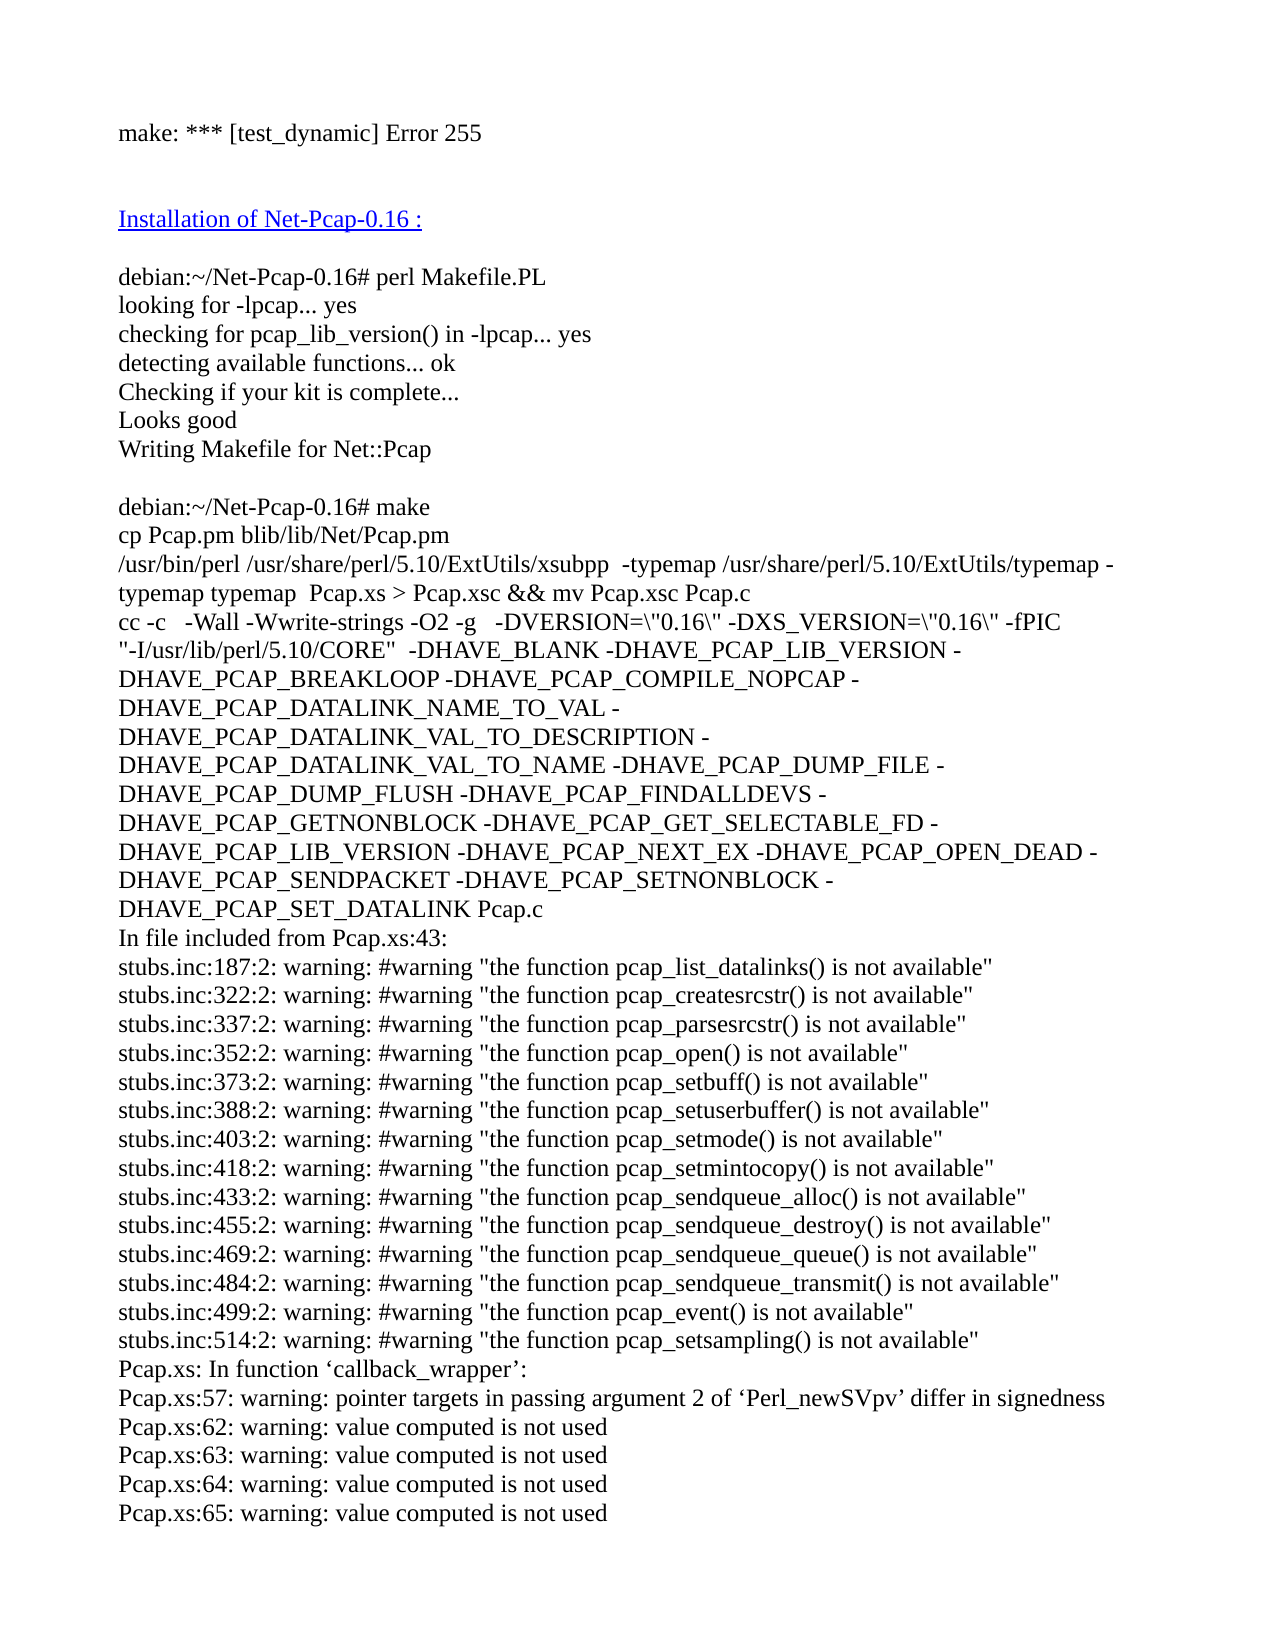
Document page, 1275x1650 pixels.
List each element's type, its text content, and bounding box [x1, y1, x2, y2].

text Pcap.xs: In function ‘callback_wrapper’: [118, 1354, 1157, 1383]
text In file included from Pcap.xs:43: [118, 923, 1157, 952]
text checking for pcap_lib_version() in -lpcap... yes [118, 319, 1157, 348]
text stubs.inc:455:2: warning: #warning "the function pcap_sendqueue_destroy() is not available" [118, 1211, 1157, 1239]
text debian:~/Net-Pcap-0.16# make [118, 492, 1157, 521]
text stubs.inc:388:2: warning: #warning "the function pcap_setuserbuffer() is not available" [118, 1096, 1157, 1124]
text stubs.inc:514:2: warning: #warning "the function pcap_setsampling() is not available" [118, 1326, 1157, 1354]
text Writing Makefile for Net::Pcap [118, 434, 1157, 463]
text Checking if your kit is complete... [118, 377, 1157, 406]
text stubs.inc:433:2: warning: #warning "the function pcap_sendqueue_alloc() is not available" [118, 1182, 1157, 1211]
text Pcap.xs:57: warning: pointer targets in passing argument 2 of ‘Perl_newSVpv’ differ in signedness [118, 1383, 1157, 1412]
text make: *** [test_dynamic] Error 255 [118, 118, 1157, 147]
text cc -c -Wall -Wwrite-strings -O2 -g -DVERSION=\"0.16\" -DXS_VERSION=\"0.16\" -fPIC "-I/usr/lib/perl/5.10/CORE" -DHAVE_BLANK -DHAVE_PCAP_LIB_VERSION -DHAVE_PCAP_BREAKLOOP -DHAVE_PCAP_COMPILE_NOPCAP -DHAVE_PCAP_DATALINK_NAME_TO_VAL -DHAVE_PCAP_DATALINK_VAL_TO_DESCRIPTION -DHAVE_PCAP_DATALINK_VAL_TO_NAME -DHAVE_PCAP_DUMP_FILE -DHAVE_PCAP_DUMP_FLUSH -DHAVE_PCAP_FINDALLDEVS -DHAVE_PCAP_GETNONBLOCK -DHAVE_PCAP_GET_SELECTABLE_FD -DHAVE_PCAP_LIB_VERSION -DHAVE_PCAP_NEXT_EX -DHAVE_PCAP_OPEN_DEAD -DHAVE_PCAP_SENDPACKET -DHAVE_PCAP_SETNONBLOCK -DHAVE_PCAP_SET_DATALINK Pcap.c [118, 607, 1157, 923]
text stubs.inc:337:2: warning: #warning "the function pcap_parsesrcstr() is not available" [118, 1009, 1157, 1038]
text stubs.inc:469:2: warning: #warning "the function pcap_sendqueue_queue() is not available" [118, 1239, 1157, 1268]
text stubs.inc:187:2: warning: #warning "the function pcap_list_datalinks() is not available" [118, 952, 1157, 981]
text stubs.inc:373:2: warning: #warning "the function pcap_setbuff() is not available" [118, 1067, 1157, 1096]
text stubs.inc:403:2: warning: #warning "the function pcap_setmode() is not available" [118, 1124, 1157, 1153]
text detecting available functions... ok [118, 348, 1157, 377]
text stubs.inc:418:2: warning: #warning "the function pcap_setmintocopy() is not available" [118, 1153, 1157, 1182]
text stubs.inc:484:2: warning: #warning "the function pcap_sendqueue_transmit() is not available" [118, 1268, 1157, 1297]
text looking for -lpcap... yes [118, 291, 1157, 319]
text Pcap.xs:64: warning: value computed is not used [118, 1469, 1157, 1498]
text Installation of Net-Pcap-0.16 : [118, 204, 1157, 233]
text stubs.inc:352:2: warning: #warning "the function pcap_open() is not available" [118, 1038, 1157, 1067]
text Pcap.xs:65: warning: value computed is not used [118, 1498, 1157, 1527]
text Pcap.xs:63: warning: value computed is not used [118, 1441, 1157, 1469]
text /usr/bin/perl /usr/share/perl/5.10/ExtUtils/xsubpp -typemap /usr/share/perl/5.10/ExtUtils/typemap -typemap typemap Pcap.xs > Pcap.xsc && mv Pcap.xsc Pcap.c [118, 549, 1157, 607]
text debian:~/Net-Pcap-0.16# perl Makefile.PL [118, 262, 1157, 291]
text cp Pcap.pm blib/lib/Net/Pcap.pm [118, 521, 1157, 549]
text Pcap.xs:62: warning: value computed is not used [118, 1412, 1157, 1441]
text stubs.inc:322:2: warning: #warning "the function pcap_createsrcstr() is not available" [118, 981, 1157, 1009]
text Looks good [118, 406, 1157, 434]
text stubs.inc:499:2: warning: #warning "the function pcap_event() is not available" [118, 1297, 1157, 1326]
